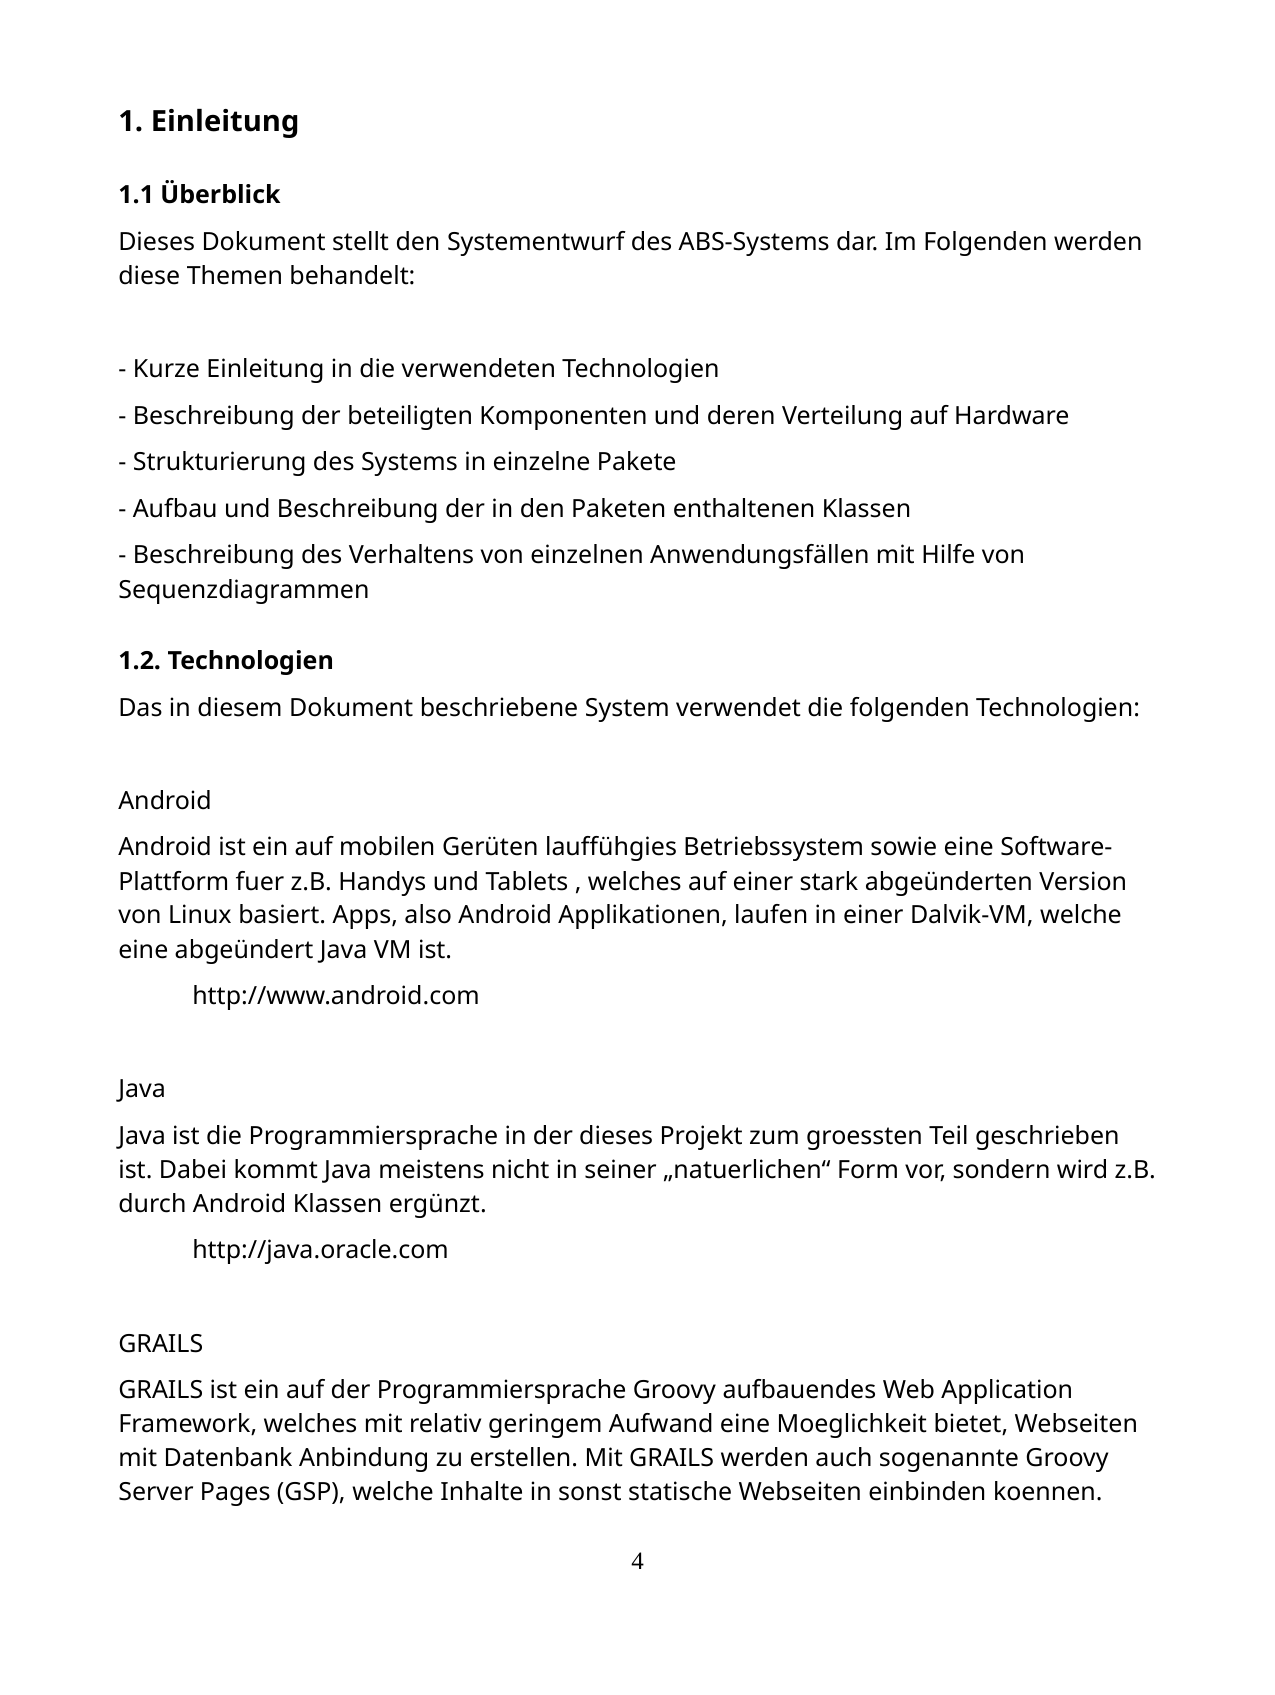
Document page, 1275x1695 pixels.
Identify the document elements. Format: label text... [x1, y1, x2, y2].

text http://www.android.com [118, 978, 1157, 1012]
text Java ist die Programmiersprache in der dieses Projekt zum groessten Teil geschrieben ist. Dabei kommt Java meistens nicht in seiner „natuerlichen“ Form vor, sondern wird z.B. durch Android Klassen ergünzt. [118, 1117, 1157, 1220]
text http://java.oracle.com [118, 1232, 1157, 1266]
text - Kurze Einleitung in die verwendeten Technologien [118, 351, 1157, 385]
subtitle 1.1 Überblick [118, 177, 1157, 211]
text Java [118, 1071, 1157, 1105]
text Android ist ein auf mobilen Gerüten lauffühgies Betriebssystem sowie eine Software-Plattform fuer z.B. Handys und Tablets , welches auf einer stark abgeünderten Version von Linux basiert. Apps, also Android Applikationen, laufen in einer Dalvik-VM, welche eine abgeündert Java VM ist. [118, 829, 1157, 965]
text - Aufbau und Beschreibung der in den Paketen enthaltenen Klassen [118, 491, 1157, 525]
text GRAILS [118, 1325, 1157, 1359]
text GRAILS ist ein auf der Programmiersprache Groovy aufbauendes Web Application Framework, welches mit relativ geringem Aufwand eine Moeglichkeit bietet, Webseiten mit Datenbank Anbindung zu erstellen. Mit GRAILS werden auch sogenannte Groovy Server Pages (GSP), welche Inhalte in sonst statische Webseiten einbinden koennen. [118, 1372, 1157, 1508]
subtitle 1. Einleitung [118, 100, 1157, 140]
text - Beschreibung des Verhaltens von einzelnen Anwendungsfällen mit Hilfe von Sequenzdiagrammen [118, 537, 1157, 605]
text - Strukturierung des Systems in einzelne Pakete [118, 444, 1157, 478]
subtitle 1.2. Technologien [118, 643, 1157, 677]
text Das in diesem Dokument beschriebene System verwendet die folgenden Technologien: [118, 689, 1157, 723]
text - Beschreibung der beteiligten Komponenten und deren Verteilung auf Hardware [118, 397, 1157, 432]
text Android [118, 782, 1157, 817]
text Dieses Dokument stellt den Systementwurf des ABS-Systems dar. Im Folgenden werden diese Themen behandelt: [118, 224, 1157, 292]
